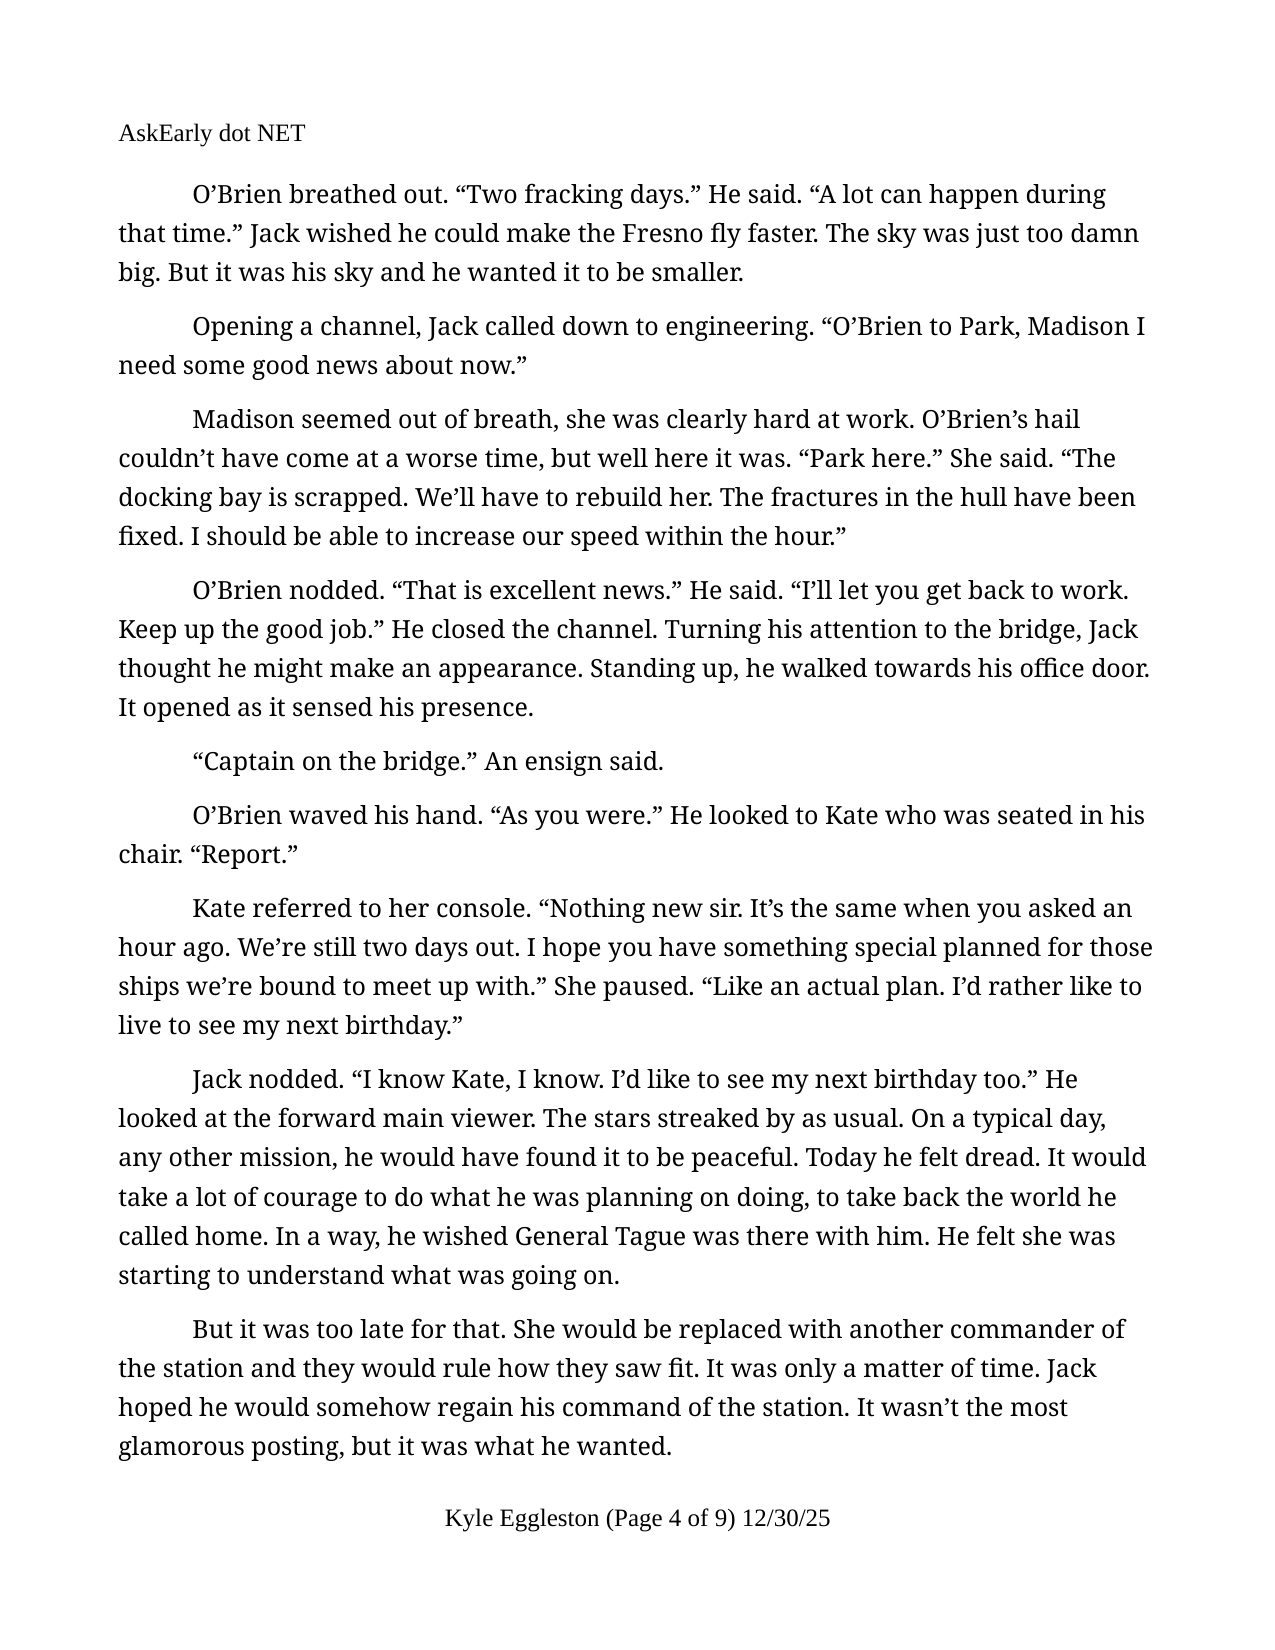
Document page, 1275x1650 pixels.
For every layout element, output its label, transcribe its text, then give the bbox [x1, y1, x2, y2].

text Madison seemed out of breath, she was clearly hard at work. O’Brien’s hail couldn’t have come at a worse time, but well here it was. “Park here.” She said. “The docking bay is scrapped. We’ll have to rebuild her. The fractures in the hull have been fixed. I should be able to increase our speed within the hour.” [118, 401, 1157, 553]
text O’Brien breathed out. “Two fracking days.” He said. “A lot can happen during that time.” Jack wished he could make the Fresno fly faster. The sky was just too damn big. But it was his sky and he wanted it to be smaller. [118, 176, 1157, 289]
text But it was too late for that. She would be replaced with another commander of the station and they would rule how they saw fit. It was only a matter of time. Jack hoped he would somehow regain his command of the station. It wasn’t the most glamorous posting, but it was what he wanted. [118, 1311, 1157, 1463]
text Kate referred to her console. “Nothing new sir. It’s the same when you asked an hour ago. We’re still two days out. I hope you have something special planned for those ships we’re bound to meet up with.” She paused. “Like an actual plan. I’d rather like to live to see my next birthday.” [118, 891, 1157, 1042]
text Opening a channel, Jack called down to engineering. “O’Brien to Park, Madison I need some good news about now.” [118, 308, 1157, 382]
text O’Brien nodded. “That is excellent news.” He said. “I’ll let you get back to work. Keep up the good job.” He closed the channel. Turning his attention to the bridge, Jack thought he might make an appearance. Standing up, he walked towards his office door. It opened as it sensed his presence. [118, 573, 1157, 724]
text Jack nodded. “I know Kate, I know. I’d like to see my next birthday too.” He looked at the forward main viewer. The stars streaked by as usual. On a typical day, any other mission, he would have found it to be peaceful. Today he felt dread. It would take a lot of courage to do what he was planning on doing, to take back the world he called home. In a way, he wished General Tague was there with him. He felt she was starting to understand what was going on. [118, 1062, 1157, 1292]
text “Captain on the bridge.” An ensign said. [118, 744, 1157, 778]
text O’Brien waved his hand. “As you were.” He looked to Kate who was seated in his chair. “Report.” [118, 798, 1157, 871]
